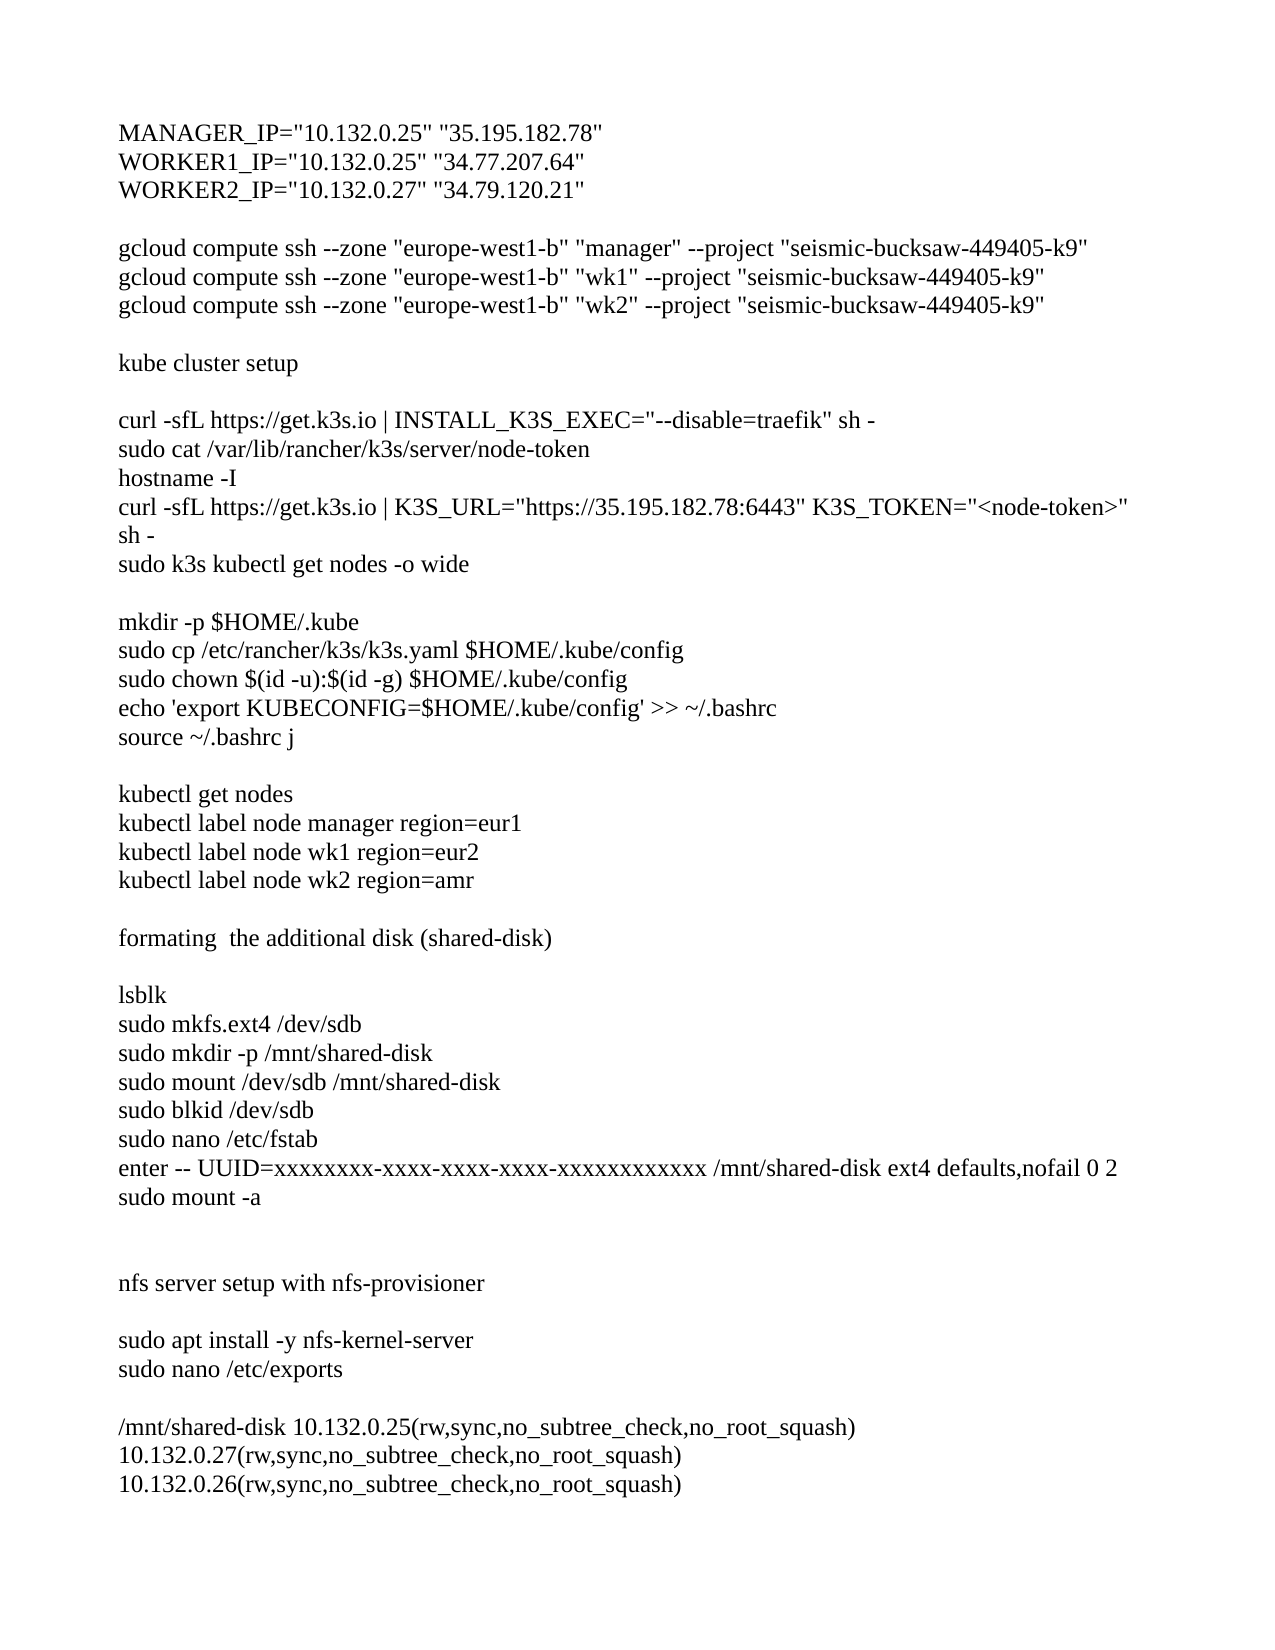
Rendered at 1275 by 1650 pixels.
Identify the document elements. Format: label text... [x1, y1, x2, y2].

text nfs server setup with nfs-provisioner [118, 1268, 1157, 1297]
text sudo nano /etc/exports [118, 1354, 1157, 1383]
text kubectl get nodes [118, 779, 1157, 808]
text MANAGER_IP="10.132.0.25" "35.195.182.78" [118, 118, 1157, 147]
text kube cluster setup [118, 348, 1157, 377]
text kubectl label node wk2 region=amr [118, 866, 1157, 894]
text sudo blkid /dev/sdb [118, 1096, 1157, 1124]
text gcloud compute ssh --zone "europe-west1-b" "wk2" --project "seismic-bucksaw-449405-k9" [118, 291, 1157, 319]
text enter -- UUID=xxxxxxxx-xxxx-xxxx-xxxx-xxxxxxxxxxxx /mnt/shared-disk ext4 defaults,nofail 0 2 [118, 1153, 1157, 1182]
text kubectl label node wk1 region=eur2 [118, 837, 1157, 866]
text curl -sfL https://get.k3s.io | K3S_URL="https://35.195.182.78:6443" K3S_TOKEN="<node-token>" sh - [118, 492, 1157, 549]
text sudo apt install -y nfs-kernel-server [118, 1326, 1157, 1354]
text WORKER1_IP="10.132.0.25" "34.77.207.64" [118, 147, 1157, 176]
text echo 'export KUBECONFIG=$HOME/.kube/config' >> ~/.bashrc [118, 693, 1157, 722]
text sudo mkfs.ext4 /dev/sdb [118, 1009, 1157, 1038]
text gcloud compute ssh --zone "europe-west1-b" "manager" --project "seismic-bucksaw-449405-k9" [118, 233, 1157, 262]
text mkdir -p $HOME/.kube [118, 607, 1157, 636]
text sudo k3s kubectl get nodes -o wide [118, 549, 1157, 578]
text sudo chown $(id -u):$(id -g) $HOME/.kube/config [118, 664, 1157, 693]
text sudo nano /etc/fstab [118, 1124, 1157, 1153]
text /mnt/shared-disk 10.132.0.25(rw,sync,no_subtree_check,no_root_squash) 10.132.0.27(rw,sync,no_subtree_check,no_root_squash) 10.132.0.26(rw,sync,no_subtree_check,no_root_squash) [118, 1412, 1157, 1498]
text curl -sfL https://get.k3s.io | INSTALL_K3S_EXEC="--disable=traefik" sh - [118, 406, 1157, 434]
text source ~/.bashrc j [118, 722, 1157, 751]
text sudo mkdir -p /mnt/shared-disk [118, 1038, 1157, 1067]
text sudo mount /dev/sdb /mnt/shared-disk [118, 1067, 1157, 1096]
text WORKER2_IP="10.132.0.27" "34.79.120.21" [118, 176, 1157, 204]
text sudo cp /etc/rancher/k3s/k3s.yaml $HOME/.kube/config [118, 636, 1157, 664]
text formating the additional disk (shared-disk) [118, 923, 1157, 952]
text gcloud compute ssh --zone "europe-west1-b" "wk1" --project "seismic-bucksaw-449405-k9" [118, 262, 1157, 291]
text hostname -I [118, 463, 1157, 492]
text lsblk [118, 981, 1157, 1009]
text sudo mount -a [118, 1182, 1157, 1211]
text kubectl label node manager region=eur1 [118, 808, 1157, 837]
text sudo cat /var/lib/rancher/k3s/server/node-token [118, 434, 1157, 463]
